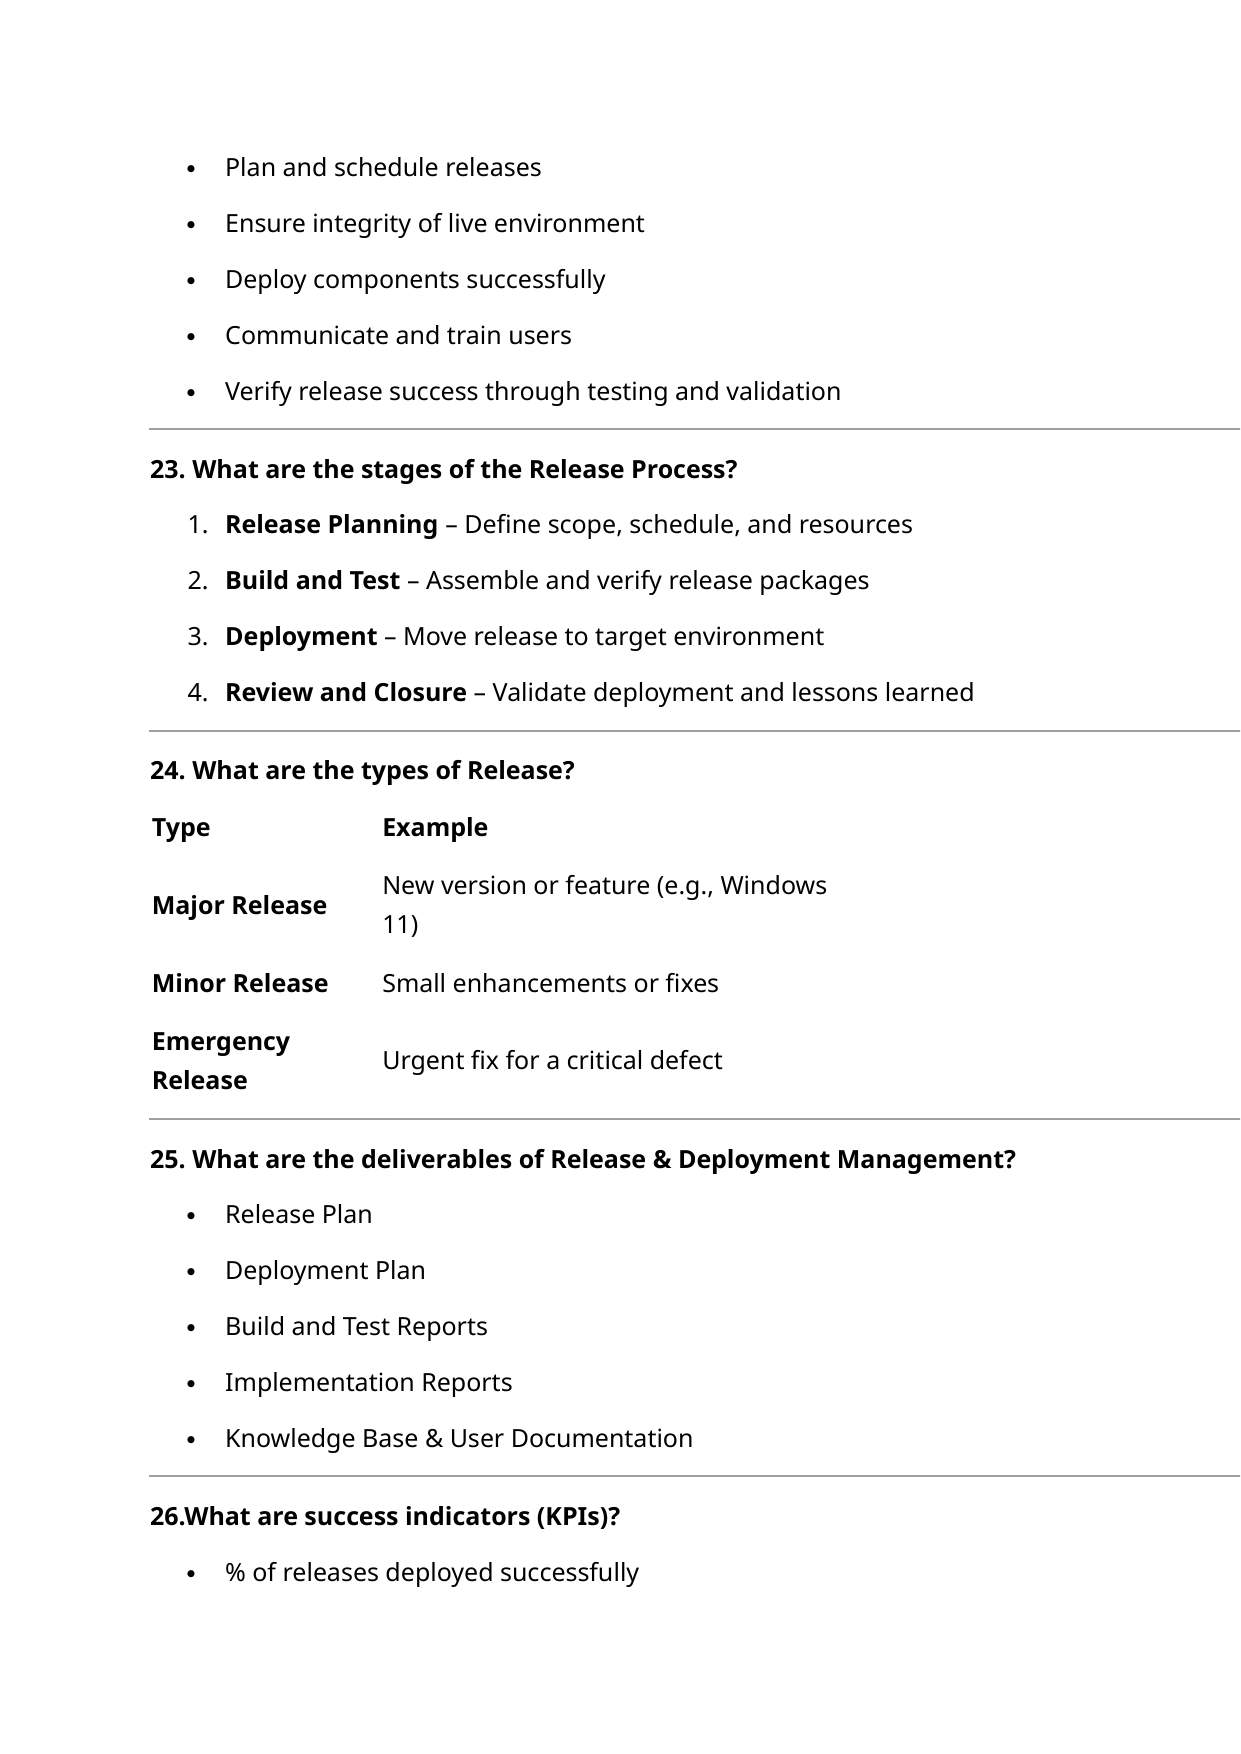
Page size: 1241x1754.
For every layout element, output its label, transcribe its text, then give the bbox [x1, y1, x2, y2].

list Build and Test Reports [187, 1309, 1090, 1343]
list Deployment – Move release to target environment [187, 619, 1090, 653]
list Ensure integrity of live environment [187, 206, 1090, 240]
table_header Type [150, 808, 381, 866]
list Review and Closure – Validate deployment and lessons learned [187, 674, 1090, 709]
list Knowledge Base & User Documentation [187, 1420, 1090, 1454]
list Release Plan [187, 1197, 1090, 1231]
list Release Planning – Define scope, schedule, and resources [187, 507, 1090, 541]
list Plan and schedule releases [187, 150, 1090, 184]
table_cell Minor Release [150, 964, 381, 1022]
table_cell Small enhancements or fixes [381, 964, 832, 1022]
text 25. What are the deliverables of Release & Deployment Management? [150, 1141, 1090, 1175]
list Build and Test – Assemble and verify release packages [187, 563, 1090, 597]
table_header Example [381, 808, 832, 866]
list Verify release success through testing and validation [187, 373, 1090, 407]
table_cell New version or feature (e.g., Windows 11) [381, 866, 832, 964]
list Deployment Plan [187, 1253, 1090, 1287]
text 24. What are the types of Release? [150, 752, 1090, 787]
table_cell Major Release [150, 866, 381, 964]
text 26.What are success indicators (KPIs)? [150, 1498, 1090, 1532]
list Deploy components successfully [187, 262, 1090, 296]
list Implementation Reports [187, 1364, 1090, 1399]
table_cell Emergency Release [150, 1022, 381, 1118]
text 23. What are the stages of the Release Process? [150, 451, 1090, 485]
table_cell Urgent fix for a critical defect [381, 1022, 832, 1118]
list Communicate and train users [187, 317, 1090, 352]
list % of releases deployed successfully [187, 1554, 1090, 1588]
